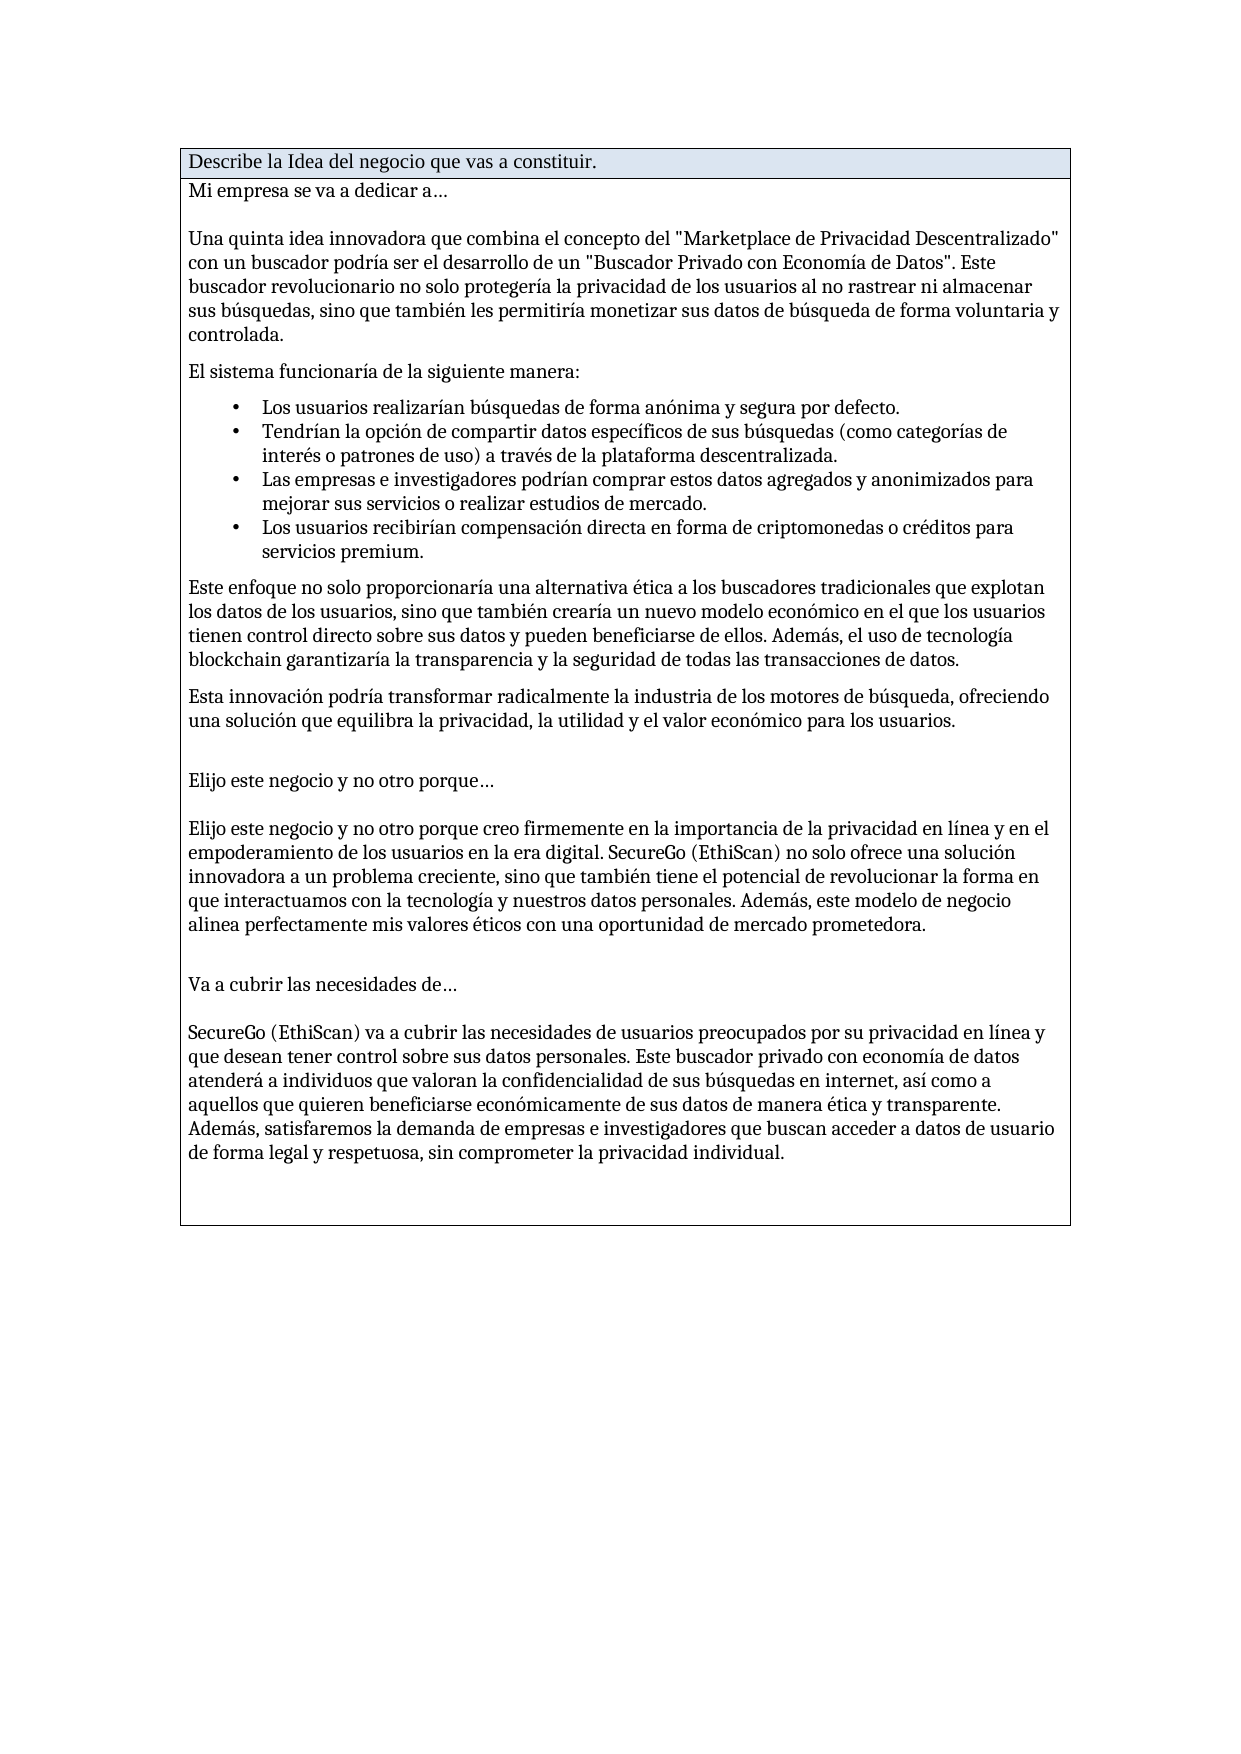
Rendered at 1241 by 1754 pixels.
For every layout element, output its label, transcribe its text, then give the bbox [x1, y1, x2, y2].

table_header Describe la Idea del negocio que vas a constituir. [181, 149, 1070, 178]
table_cell Mi empresa se va a dedicar a… Una quinta idea innovadora que combina el concepto del "Marketplace de Privacidad Descentralizado" con un buscador podría ser el desarrollo de un "Buscador Privado con Economía de Datos". Este buscador revolucionario no solo protegería la privacidad de los usuarios al no rastrear ni almacenar sus búsquedas, sino que también les permitiría monetizar sus datos de búsqueda de forma voluntaria y controlada. El sistema funcionaría de la siguiente manera: Los usuarios realizarían búsquedas de forma anónima y segura por defecto. Tendrían la opción de compartir datos específicos de sus búsquedas (como categorías de interés o patrones de uso) a través de la plataforma descentralizada. Las empresas e investigadores podrían comprar estos datos agregados y anonimizados para mejorar sus servicios o realizar estudios de mercado. Los usuarios recibirían compensación directa en forma de criptomonedas o créditos para servicios premium. Este enfoque no solo proporcionaría una alternativa ética a los buscadores tradicionales que explotan los datos de los usuarios, sino que también crearía un nuevo modelo económico en el que los usuarios tienen control directo sobre sus datos y pueden beneficiarse de ellos. Además, el uso de tecnología blockchain garantizaría la transparencia y la seguridad de todas las transacciones de datos. Esta innovación podría transformar radicalmente la industria de los motores de búsqueda, ofreciendo una solución que equilibra la privacidad, la utilidad y el valor económico para los usuarios. Elijo este negocio y no otro porque… Elijo este negocio y no otro porque creo firmemente en la importancia de la privacidad en línea y en el empoderamiento de los usuarios en la era digital. SecureGo (EthiScan) no solo ofrece una solución innovadora a un problema creciente, sino que también tiene el potencial de revolucionar la forma en que interactuamos con la tecnología y nuestros datos personales. Además, este modelo de negocio alinea perfectamente mis valores éticos con una oportunidad de mercado prometedora. Va a cubrir las necesidades de… SecureGo (EthiScan) va a cubrir las necesidades de usuarios preocupados por su privacidad en línea y que desean tener control sobre sus datos personales. Este buscador privado con economía de datos atenderá a individuos que valoran la confidencialidad de sus búsquedas en internet, así como a aquellos que quieren beneficiarse económicamente de sus datos de manera ética y transparente. Además, satisfaremos la demanda de empresas e investigadores que buscan acceder a datos de usuario de forma legal y respetuosa, sin comprometer la privacidad individual. [181, 179, 1070, 1225]
